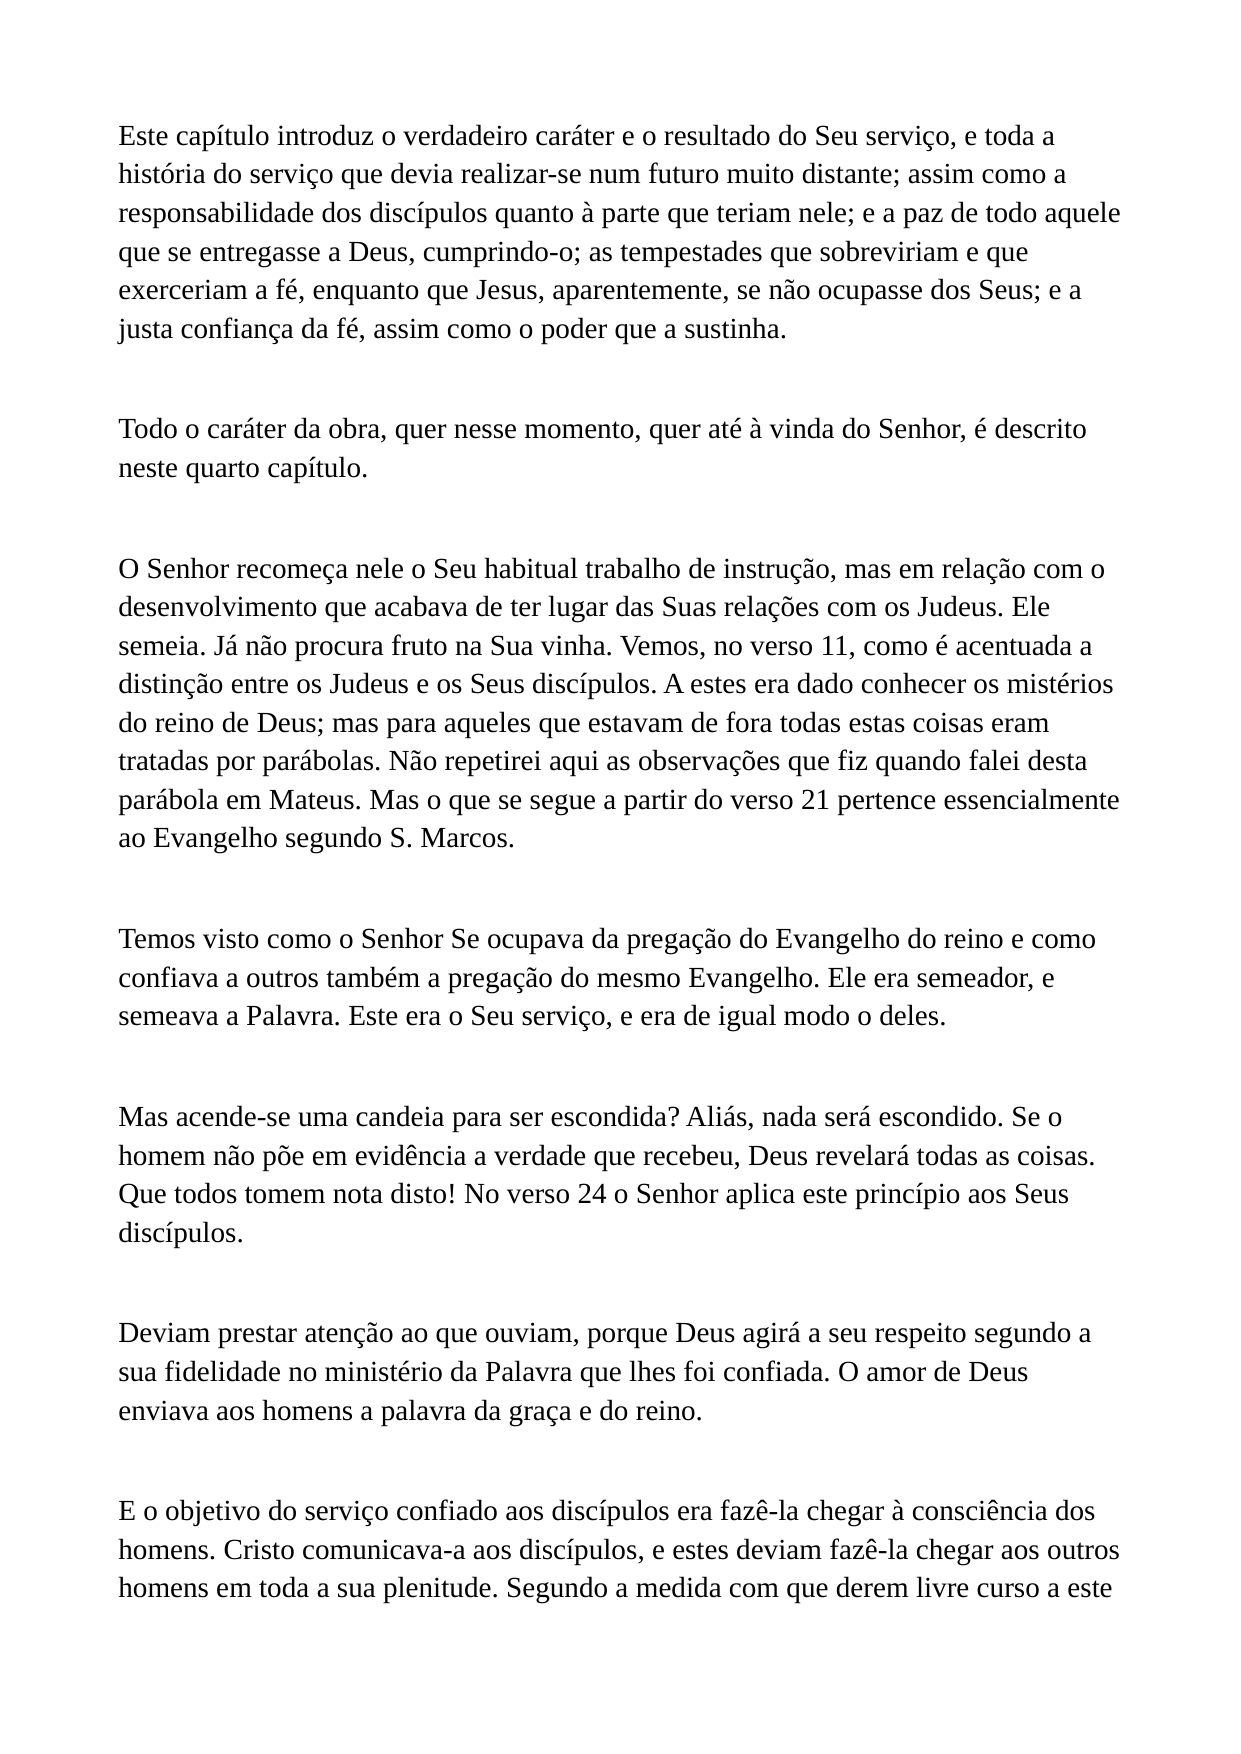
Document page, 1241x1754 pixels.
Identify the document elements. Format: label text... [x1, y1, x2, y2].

text Este capítulo introduz o verdadeiro caráter e o resultado do Seu serviço, e toda a história do serviço que devia realizar-se num futuro muito distante; assim como a responsabilidade dos discípulos quanto à parte que teriam nele; e a paz de todo aquele que se entregasse a Deus, cumprindo-o; as tempestades que sobreviriam e que exerceriam a fé, enquanto que Jesus, aparentemente, se não ocupasse dos Seus; e a justa confiança da fé, assim como o poder que a sustinha. [118, 118, 1122, 344]
text Deviam prestar atenção ao que ouviam, porque Deus agirá a seu respeito segundo a sua fidelidade no ministério da Palavra que lhes foi confiada. O amor de Deus enviava aos homens a palavra da graça e do reino. [118, 1316, 1122, 1426]
text Temos visto como o Senhor Se ocupava da pregação do Evangelho do reino e como confiava a outros também a pregação do mesmo Evangelho. Ele era semeador, e semeava a Palavra. Este era o Seu serviço, e era de igual modo o deles. [118, 921, 1122, 1032]
text Mas acende-se uma candeia para ser escondida? Aliás, nada será escondido. Se o homem não põe em evidência a verdade que recebeu, Deus revelará todas as coisas. Que todos tomem nota disto! No verso 24 o Senhor aplica este princípio aos Seus discípulos. [118, 1099, 1122, 1248]
text Todo o caráter da obra, quer nesse momento, quer até à vinda do Senhor, é descrito neste quarto capítulo. [118, 412, 1122, 484]
text E o objetivo do serviço confiado aos discípulos era fazê-la chegar à consciência dos homens. Cristo comunicava-a aos discípulos, e estes deviam fazê-la chegar aos outros homens em toda a sua plenitude. Segundo a medida com que derem livre curso a este [118, 1493, 1122, 1604]
text O Senhor recomeça nele o Seu habitual trabalho de instrução, mas em relação com o desenvolvimento que acabava de ter lugar das Suas relações com os Judeus. Ele semeia. Já não procura fruto na Sua vinha. Vemos, no verso 11, como é acentuada a distinção entre os Judeus e os Seus discípulos. A estes era dado conhecer os mistérios do reino de Deus; mas para aqueles que estavam de fora todas estas coisas eram tratadas por parábolas. Não repetirei aqui as observações que fiz quando falei desta parábola em Mateus. Mas o que se segue a partir do verso 21 pertence essencialmente ao Evangelho segundo S. Marcos. [118, 551, 1122, 854]
